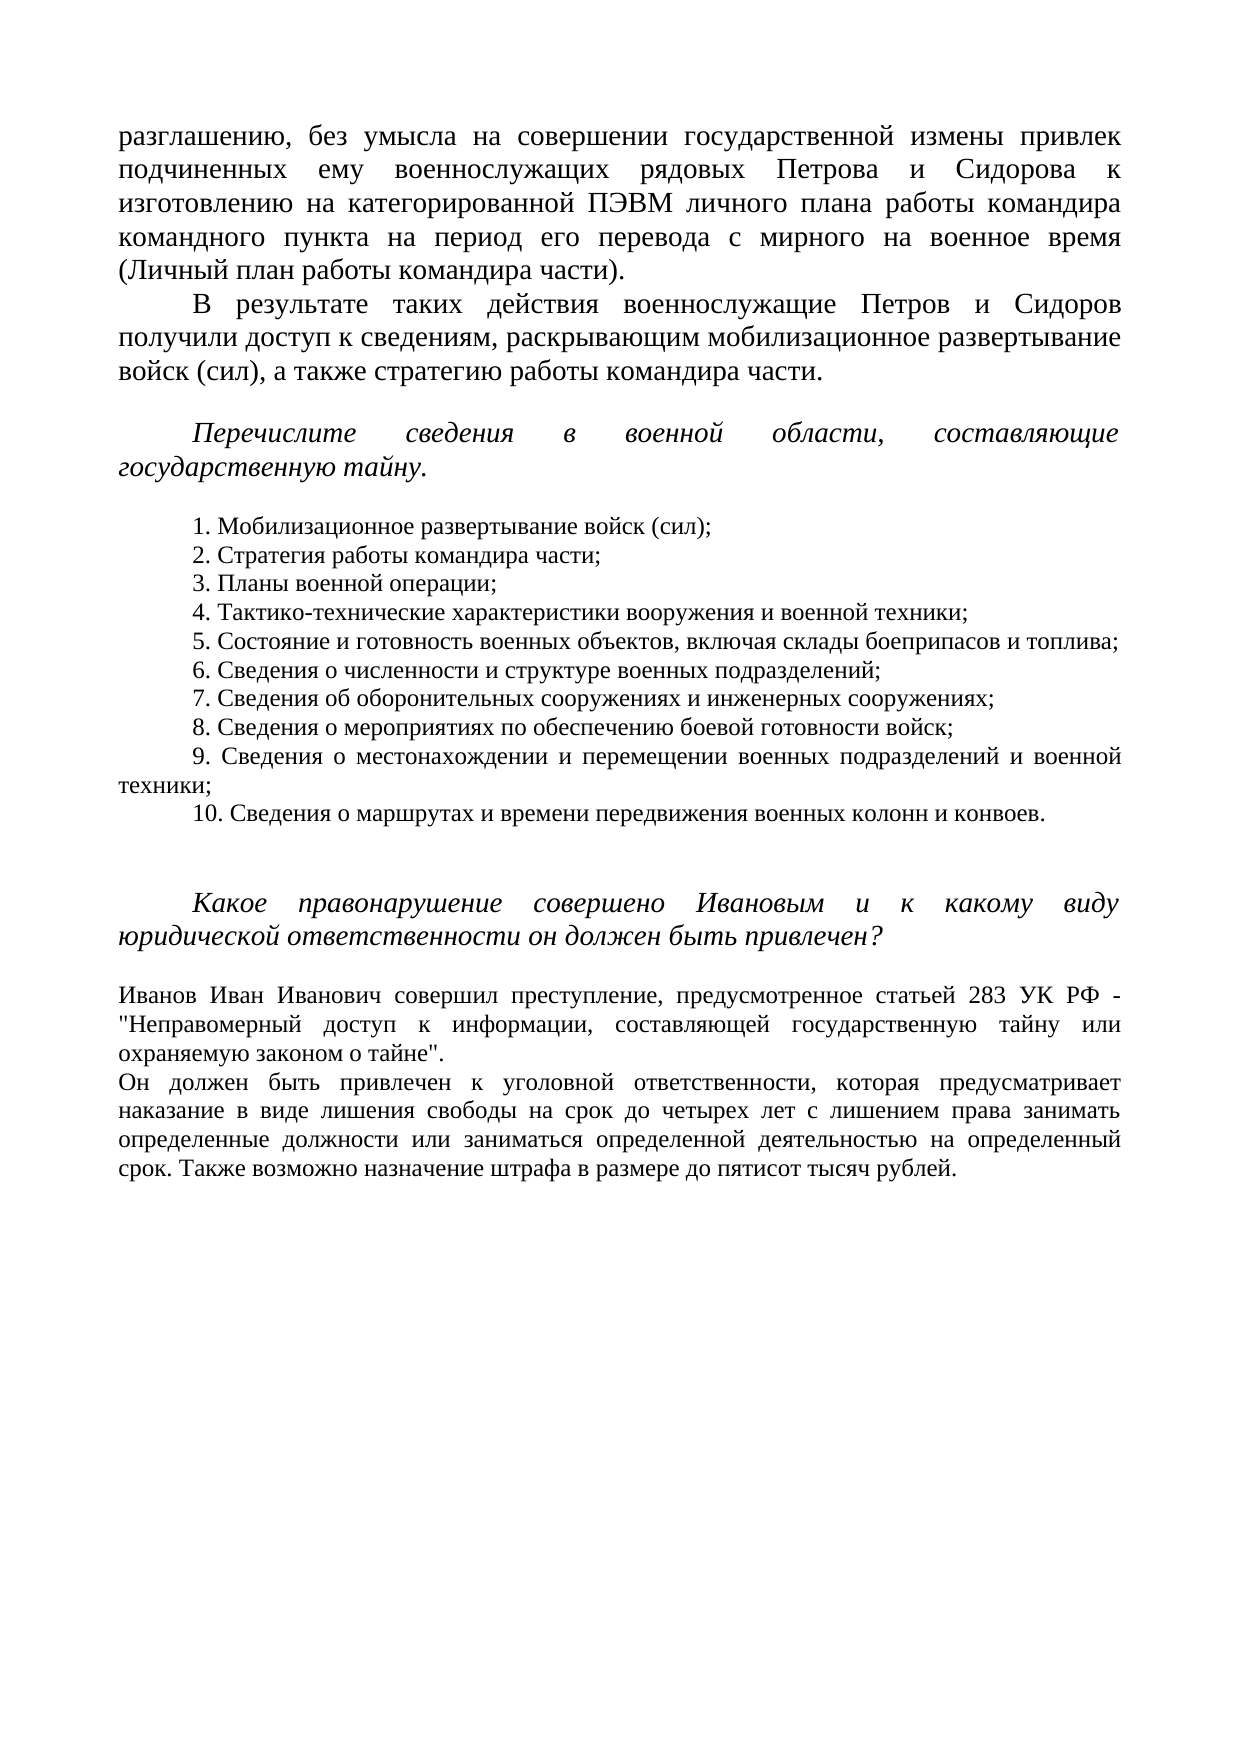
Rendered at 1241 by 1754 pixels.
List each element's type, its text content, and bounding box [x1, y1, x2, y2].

text 7. Сведения об оборонительных сооружениях и инженерных сооружениях; [118, 683, 1122, 712]
text 1. Мобилизационное развертывание войск (сил); [118, 511, 1122, 540]
text 9. Сведения о местонахождении и перемещении военных подразделений и военной техники; [118, 741, 1122, 798]
text Какое правонарушение совершено Ивановым и к какому виду юридической ответственности он должен быть привлечен? [118, 885, 1122, 952]
text Он должен быть привлечен к уголовной ответственности, которая предусматривает наказание в виде лишения свободы на срок до четырех лет с лишением права занимать определенные должности или заниматься определенной деятельностью на определенный срок. Также возможно назначение штрафа в размере до пятисот тысяч рублей. [118, 1067, 1122, 1182]
text 8. Сведения о мероприятиях по обеспечению боевой готовности войск; [118, 712, 1122, 741]
text 3. Планы военной операции; [118, 568, 1122, 597]
text 5. Состояние и готовность военных объектов, включая склады боеприпасов и топлива; [118, 626, 1122, 655]
text разглашению, без умысла на совершении государственной измены привлек подчиненных ему военнослужащих рядовых Петрова и Сидорова к изготовлению на категорированной ПЭВМ личного плана работы командира командного пункта на период его перевода с мирного на военное время (Личный план работы командира части). [118, 118, 1122, 286]
text В результате таких действия военнослужащие Петров и Сидоров получили доступ к сведениям, раскрывающим мобилизационное развертывание войск (сил), а также стратегию работы командира части. [118, 286, 1122, 386]
text Перечислите сведения в военной области, составляющие государственную тайну. [118, 415, 1122, 482]
text 4. Тактико-технические характеристики вооружения и военной техники; [118, 597, 1122, 626]
text 10. Сведения о маршрутах и времени передвижения военных колонн и конвоев. [118, 798, 1122, 827]
text 6. Сведения о численности и структуре военных подразделений; [118, 655, 1122, 683]
text Иванов Иван Иванович совершил преступление, предусмотренное статьей 283 УК РФ - "Неправомерный доступ к информации, составляющей государственную тайну или охраняемую законом о тайне". [118, 981, 1122, 1067]
text 2. Стратегия работы командира части; [118, 540, 1122, 568]
